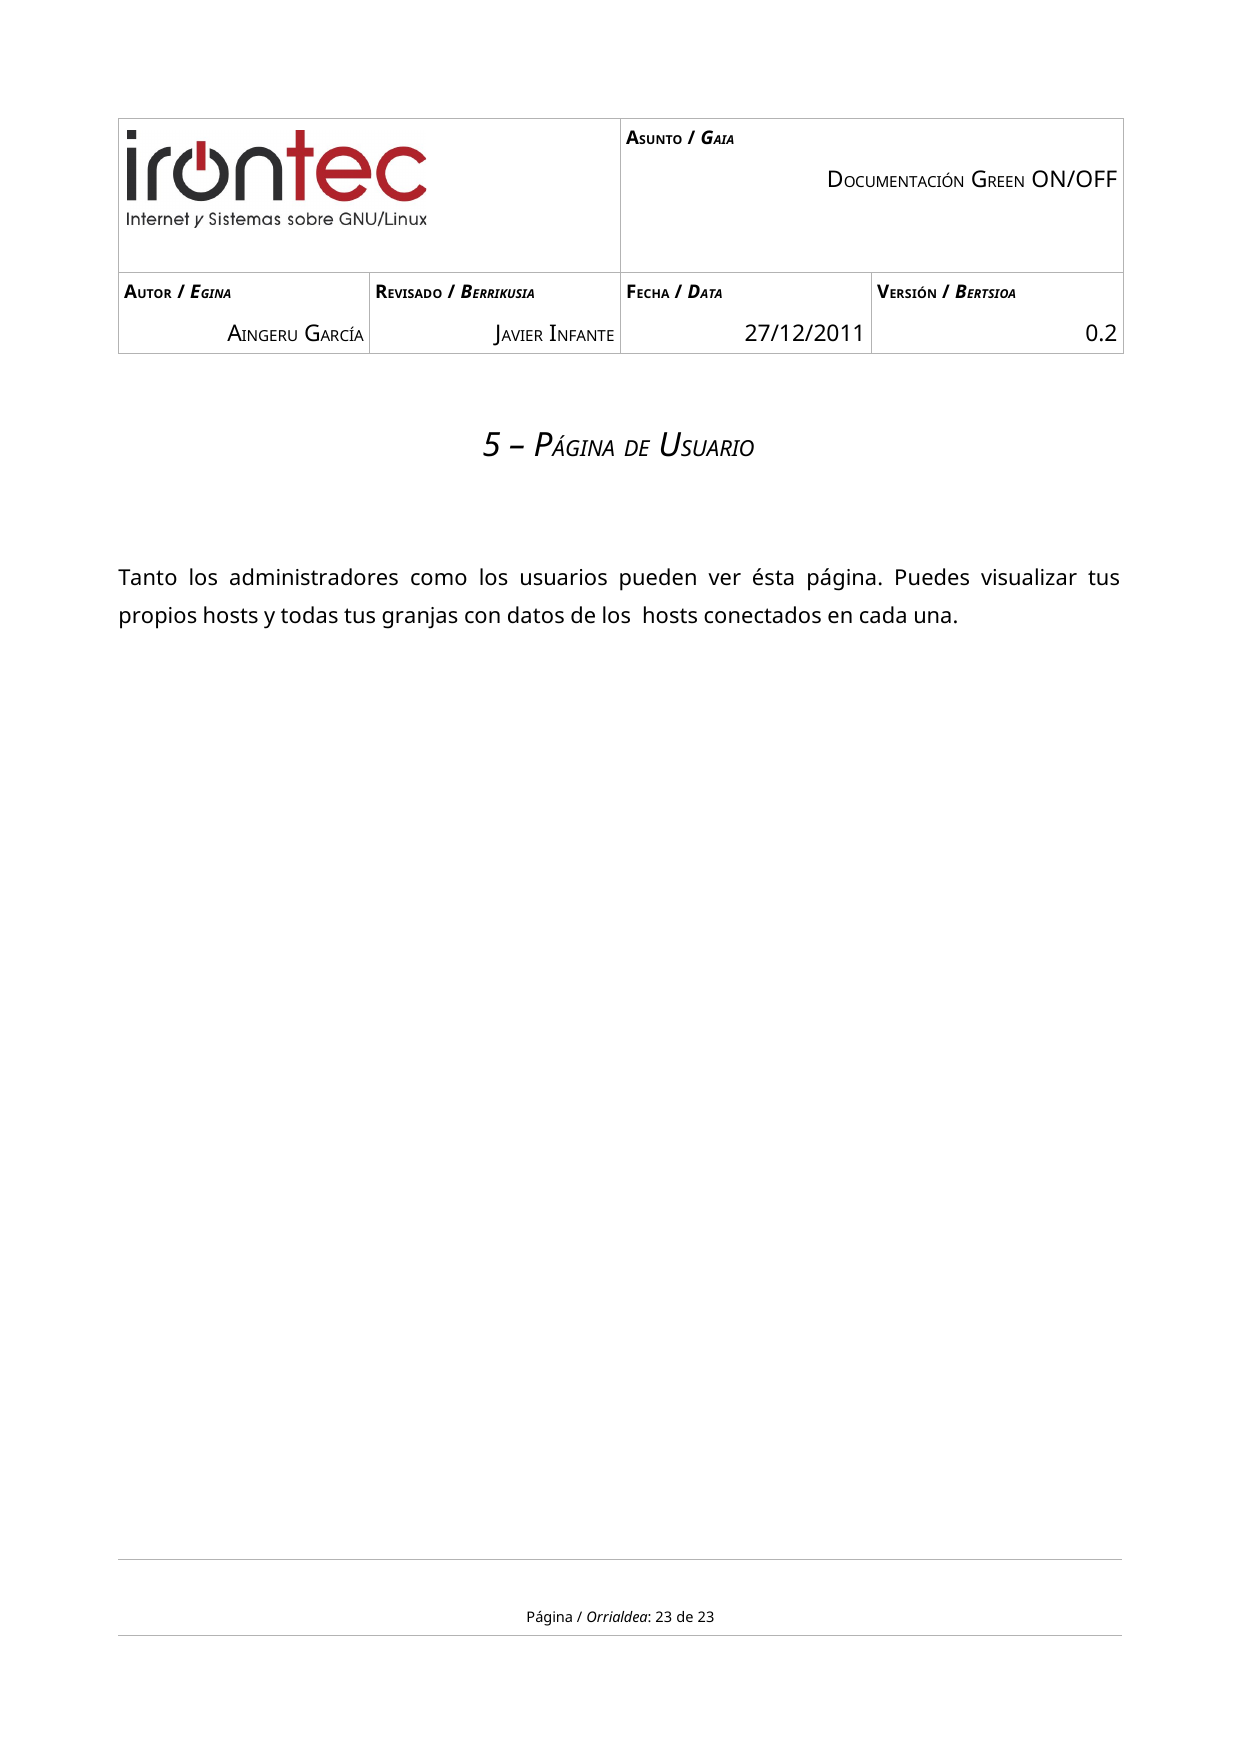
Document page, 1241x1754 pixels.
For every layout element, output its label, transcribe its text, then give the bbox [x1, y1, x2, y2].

subtitle 5 – Página de Usuario [118, 421, 1122, 467]
text Tanto los administradores como los usuarios pueden ver ésta página. Puedes visualizar tus propios hosts y todas tus granjas con datos de los hosts conectados en cada una. [118, 562, 1122, 629]
picture [127, 130, 427, 228]
